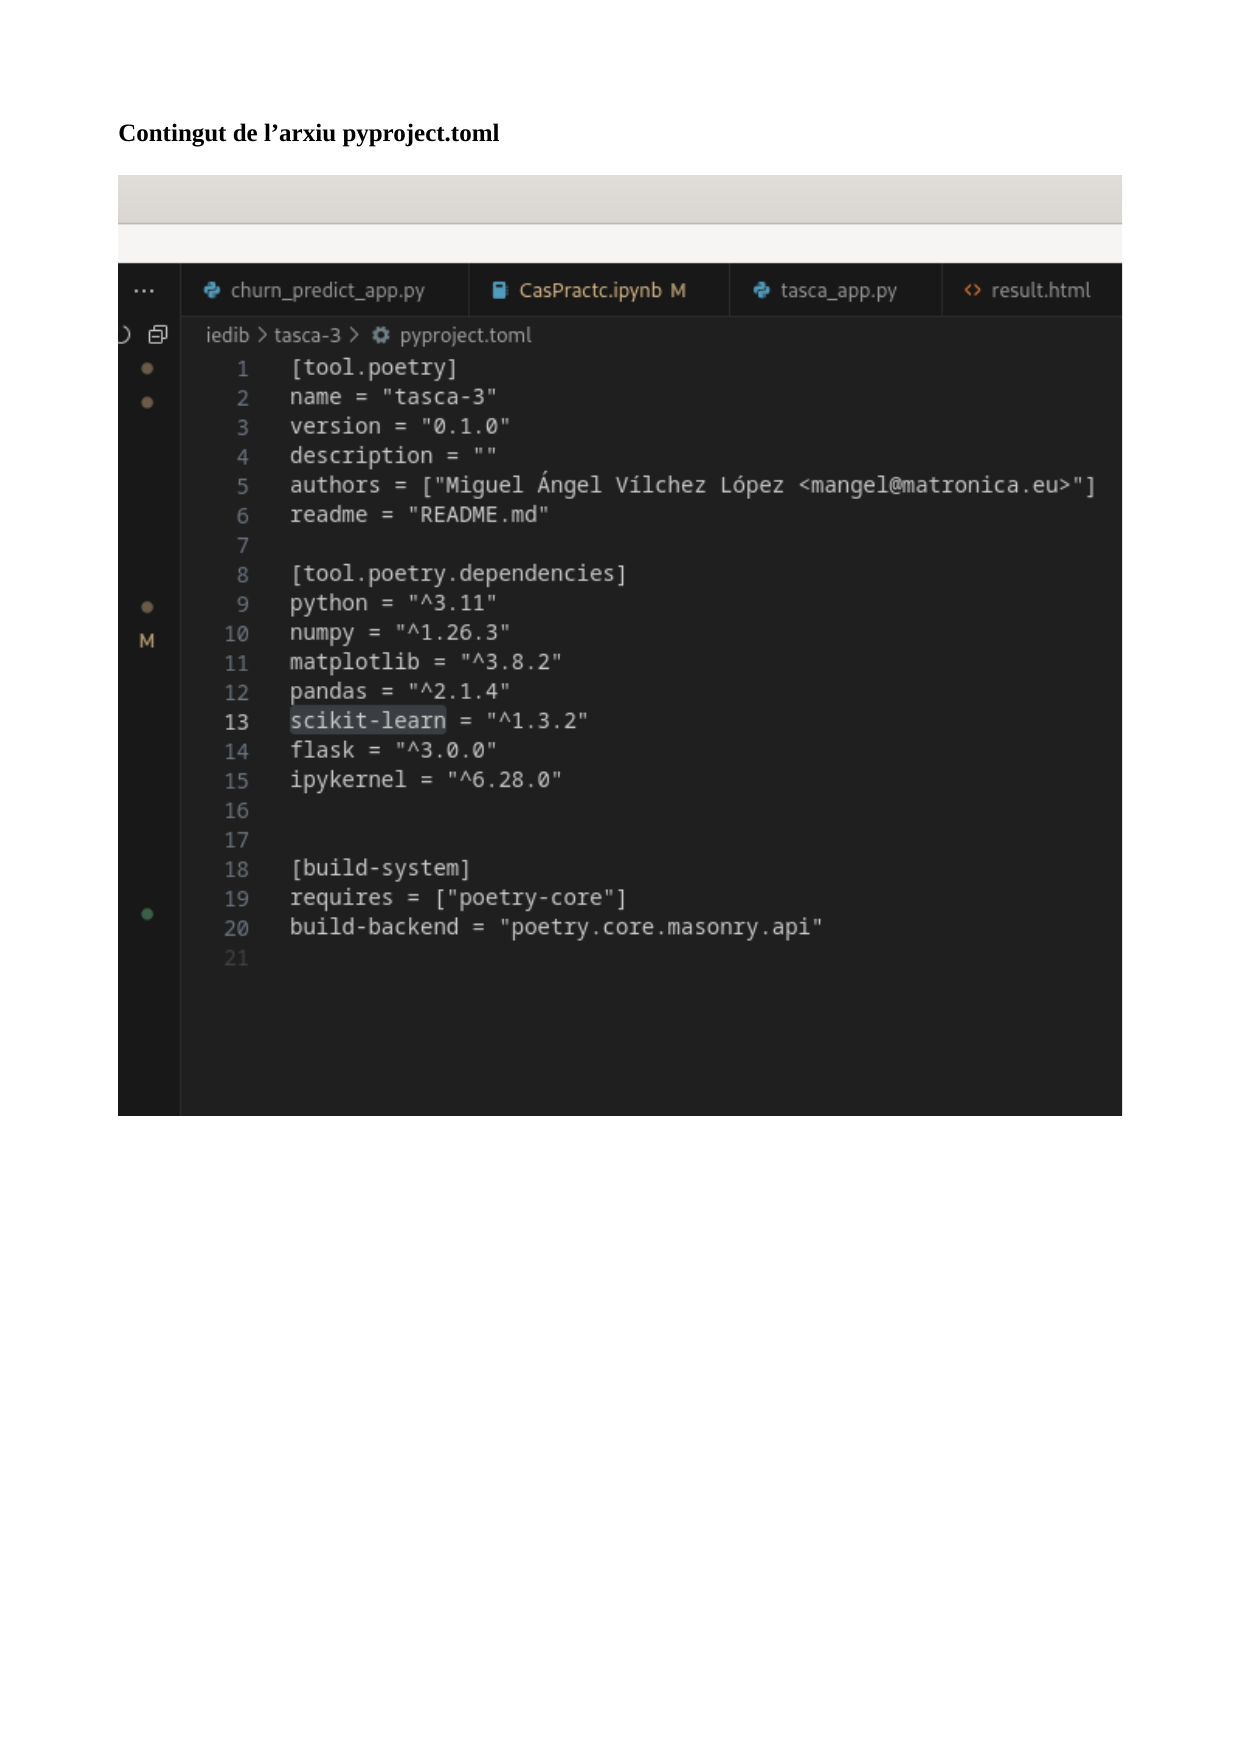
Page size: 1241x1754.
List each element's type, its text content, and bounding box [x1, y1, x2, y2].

picture [118, 175, 1123, 1116]
text Contingut de l’arxiu pyproject.toml [118, 118, 1122, 147]
